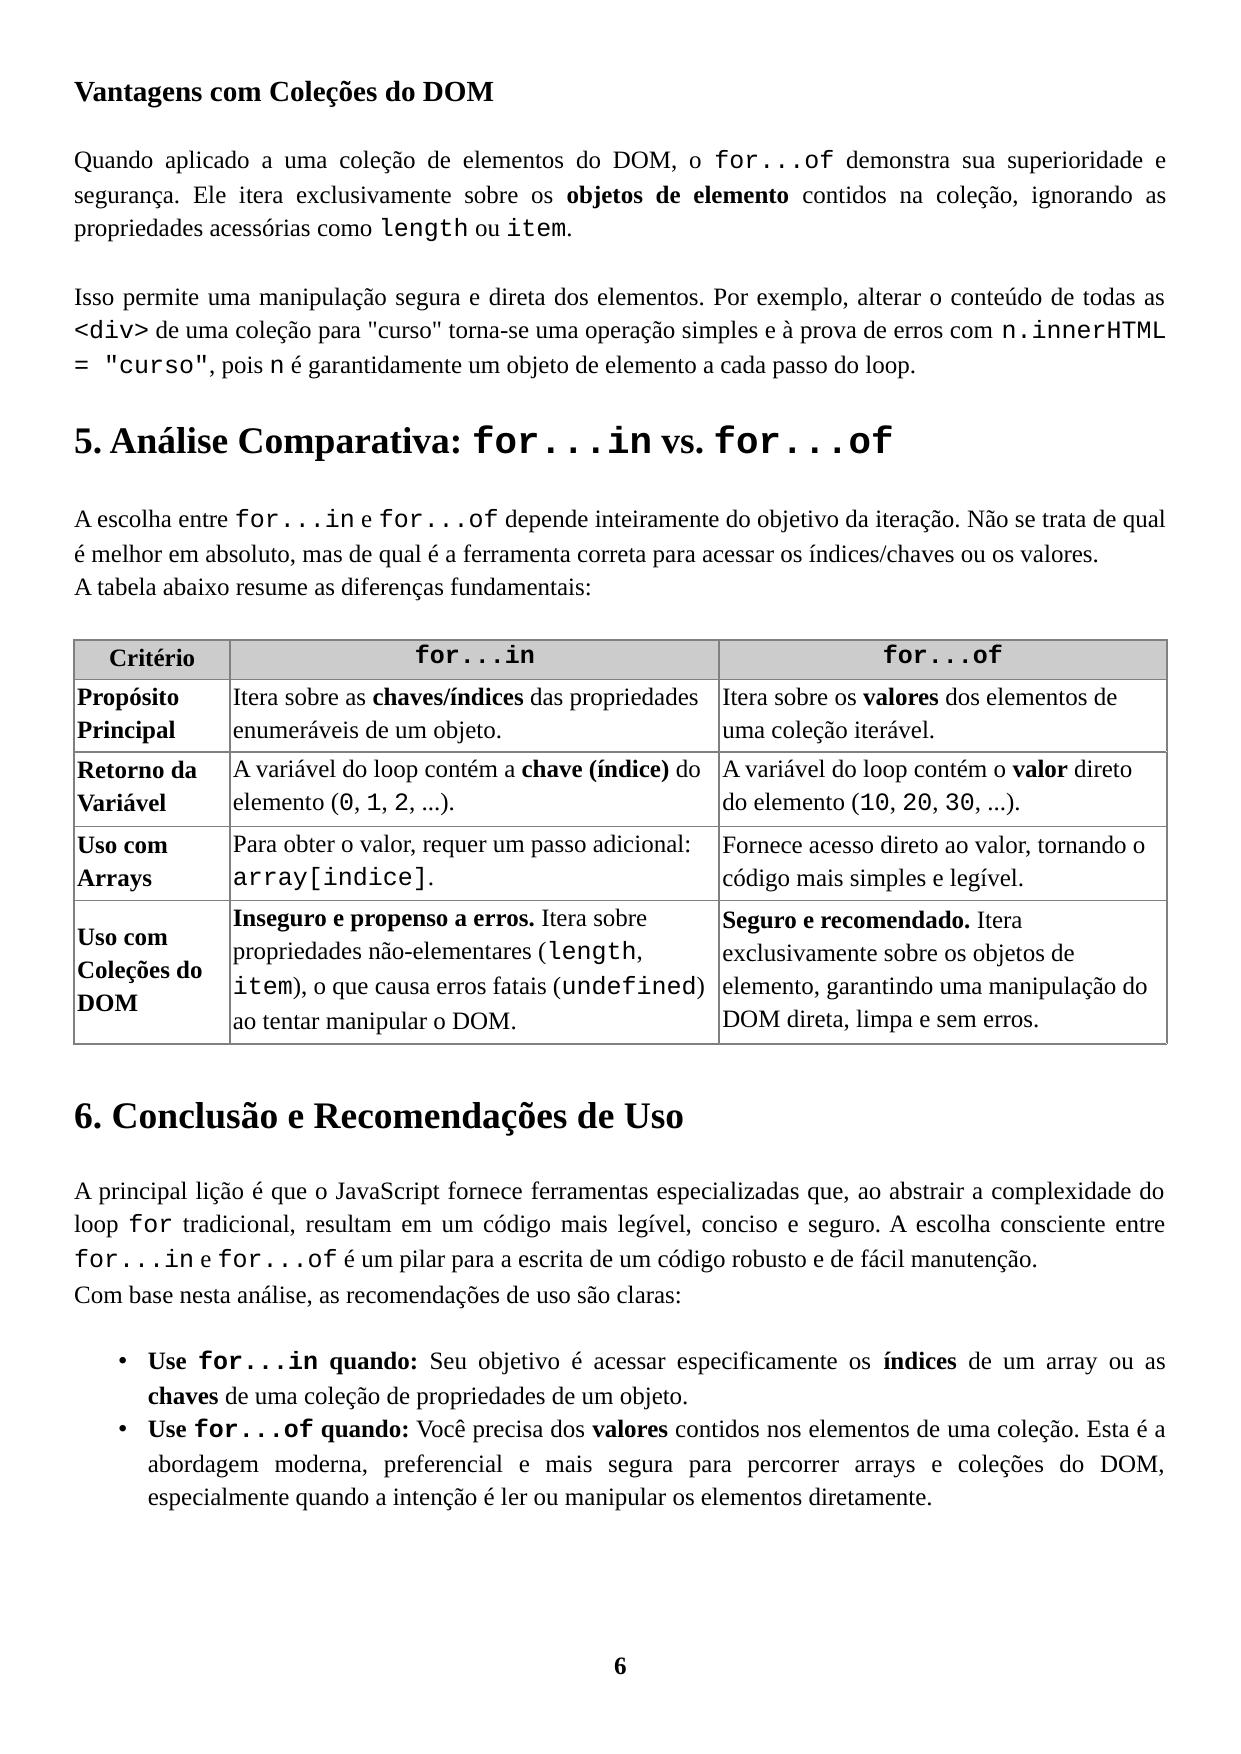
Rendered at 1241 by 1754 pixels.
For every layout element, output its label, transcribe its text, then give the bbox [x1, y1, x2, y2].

table_cell A variável do loop contém o valor direto do elemento (10, 20, 30, ...). [720, 753, 1166, 826]
subtitle 5. Análise Comparativa: for...in vs. for...of [74, 418, 1166, 465]
text A escolha entre for...in e for...of depende inteiramente do objetivo da iteração. Não se trata de qual é melhor em absoluto, mas de qual é a ferramenta correta para acessar os índices/chaves ou os valores. [74, 504, 1166, 568]
table_cell Para obter o valor, requer um passo adicional: array[indice]. [231, 827, 718, 900]
table_header for...in [231, 641, 718, 679]
subtitle 6. Conclusão e Recomendações de Uso [74, 1093, 1166, 1137]
table_cell Itera sobre os valores dos elementos de uma coleção iterável. [720, 680, 1166, 751]
table_header for...of [720, 641, 1166, 679]
table_cell Retorno da Variável [75, 753, 229, 826]
table_cell Itera sobre as chaves/índices das propriedades enumeráveis de um objeto. [231, 680, 718, 751]
table_cell Uso com Coleções do DOM [75, 901, 229, 1042]
table_cell Uso com Arrays [75, 827, 229, 900]
table_cell Propósito Principal [75, 680, 229, 751]
list Use for...in quando: Seu objetivo é acessar especificamente os índices de um array ou as chaves de uma coleção de propriedades de um objeto. [118, 1346, 1166, 1409]
table_cell Inseguro e propenso a erros. Itera sobre propriedades não-elementares (length, item), o que causa erros fatais (undefined) ao tentar manipular o DOM. [231, 901, 718, 1042]
text Quando aplicado a uma coleção de elementos do DOM, o for...of demonstra sua superioridade e segurança. Ele itera exclusivamente sobre os objetos de elemento contidos na coleção, ignorando as propriedades acessórias como length ou item. [74, 145, 1166, 244]
table_cell A variável do loop contém a chave (índice) do elemento (0, 1, 2, ...). [231, 753, 718, 826]
text A tabela abaixo resume as diferenças fundamentais: [74, 572, 1166, 601]
table_header Critério [75, 641, 229, 679]
table_cell Fornece acesso direto ao valor, tornando o código mais simples e legível. [720, 827, 1166, 900]
text A principal lição é que o JavaScript fornece ferramentas especializadas que, ao abstrair a complexidade do loop for tradicional, resultam em um código mais legível, conciso e seguro. A escolha consciente entre for...in e for...of é um pilar para a escrita de um código robusto e de fácil manutenção. [74, 1176, 1166, 1275]
subtitle Vantagens com Coleções do DOM [74, 74, 1166, 107]
text Com base nesta análise, as recomendações de uso são claras: [74, 1280, 1166, 1308]
table_cell Seguro e recomendado. Itera exclusivamente sobre os objetos de elemento, garantindo uma manipulação do DOM direta, limpa e sem erros. [720, 901, 1166, 1042]
text Isso permite uma manipulação segura e direta dos elementos. Por exemplo, alterar o conteúdo de todas as <div> de uma coleção para "curso" torna-se uma operação simples e à prova de erros com n.innerHTML = "curso", pois n é garantidamente um objeto de elemento a cada passo do loop. [74, 282, 1166, 381]
list Use for...of quando: Você precisa dos valores contidos nos elementos de uma coleção. Esta é a abordagem moderna, preferencial e mais segura para percorrer arrays e coleções do DOM, especialmente quando a intenção é ler ou manipular os elementos diretamente. [118, 1414, 1166, 1511]
